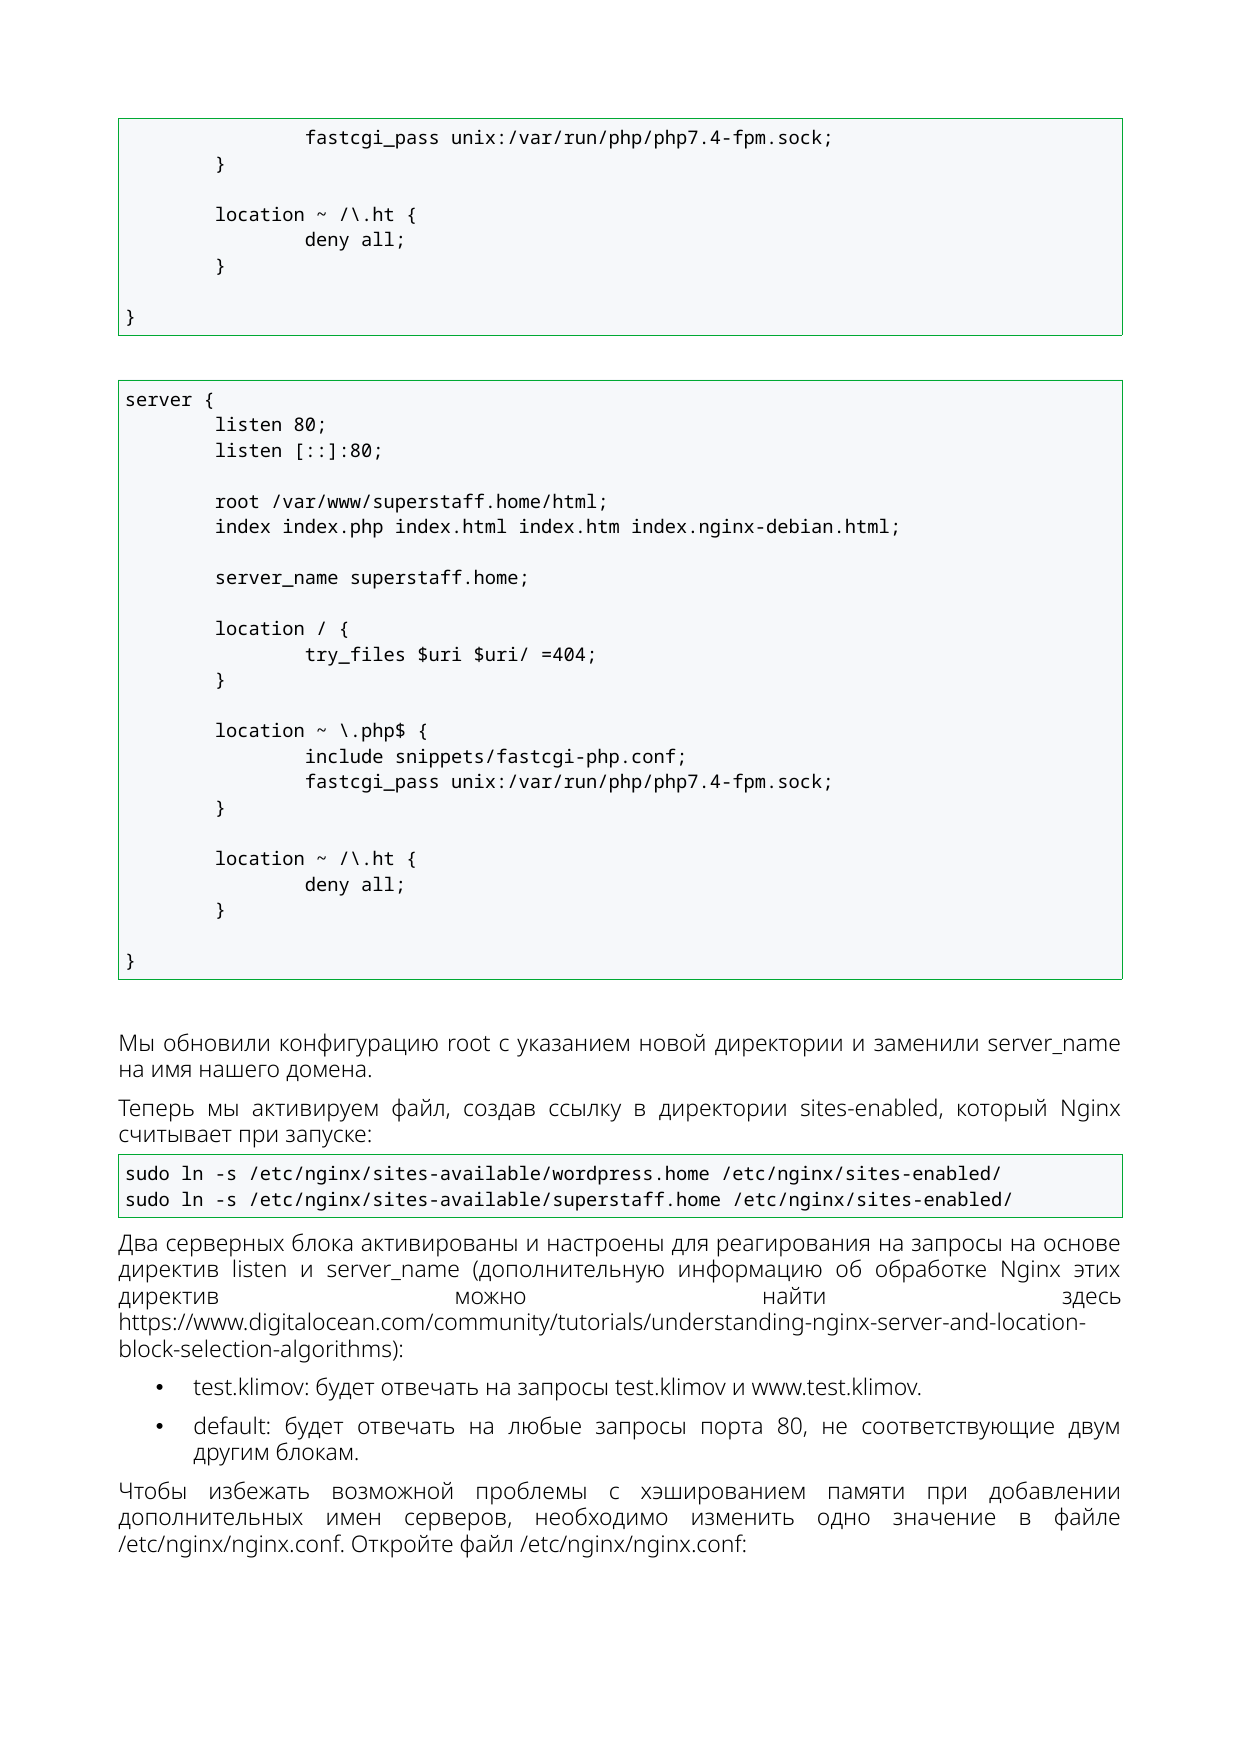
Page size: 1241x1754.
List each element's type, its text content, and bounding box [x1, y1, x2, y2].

text } [119, 660, 1122, 686]
text } [119, 297, 1122, 335]
text index index.php index.html index.htm index.nginx-debian.html; [119, 507, 1122, 533]
text } [119, 890, 1122, 916]
text server_name superstaff.home; [119, 558, 1122, 584]
text } [119, 941, 1122, 979]
text listen [::]:80; [119, 431, 1122, 456]
list default: будет отвечать на любые запросы порта 80, не соответствующие двум другим блокам. [156, 1413, 1122, 1466]
text sudo ln -s /etc/nginx/sites-available/wordpress.home /etc/nginx/sites-enabled/ [119, 1155, 1122, 1179]
text listen 80; [119, 405, 1122, 431]
text location ~ \.php$ { [119, 711, 1122, 737]
text fastcgi_pass unix:/var/run/php/php7.4-fpm.sock; [119, 119, 1122, 144]
text location ~ /\.ht { [119, 195, 1122, 220]
list test.klimov: будет отвечать на запросы test.klimov и www.test.klimov. [156, 1374, 1122, 1401]
text sudo ln -s /etc/nginx/sites-available/superstaff.home /etc/nginx/sites-enabled/ [119, 1179, 1122, 1217]
text server { [119, 381, 1122, 405]
text deny all; [119, 864, 1122, 890]
text location / { [119, 609, 1122, 635]
text fastcgi_pass unix:/var/run/php/php7.4-fpm.sock; [119, 762, 1122, 788]
text Чтобы избежать возможной проблемы с хэшированием памяти при добавлении дополнительных имен серверов, необходимо изменить одно значение в файле /etc/nginx/nginx.conf. Откройте файл /etc/nginx/nginx.conf: [118, 1478, 1122, 1557]
text Два серверных блока активированы и настроены для реагирования на запросы на основе директив listen и server_name (дополнительную информацию об обработке Nginx этих директив можно найти здесь https://www.digitalocean.com/community/tutorials/understanding-nginx-server-and-location-block-selection-algorithms): [118, 1230, 1122, 1362]
text Теперь мы активируем файл, создав ссылку в директории sites-enabled, который Nginx считывает при запуске: [118, 1095, 1122, 1148]
text } [119, 144, 1122, 169]
text location ~ /\.ht { [119, 839, 1122, 864]
text root /var/www/superstaff.home/html; [119, 482, 1122, 507]
text try_files $uri $uri/ =404; [119, 635, 1122, 660]
text include snippets/fastcgi-php.conf; [119, 737, 1122, 762]
text } [119, 246, 1122, 271]
text } [119, 788, 1122, 813]
text deny all; [119, 220, 1122, 246]
text Мы обновили конфигурацию root с указанием новой директории и заменили server_name на имя нашего домена. [118, 1030, 1122, 1083]
